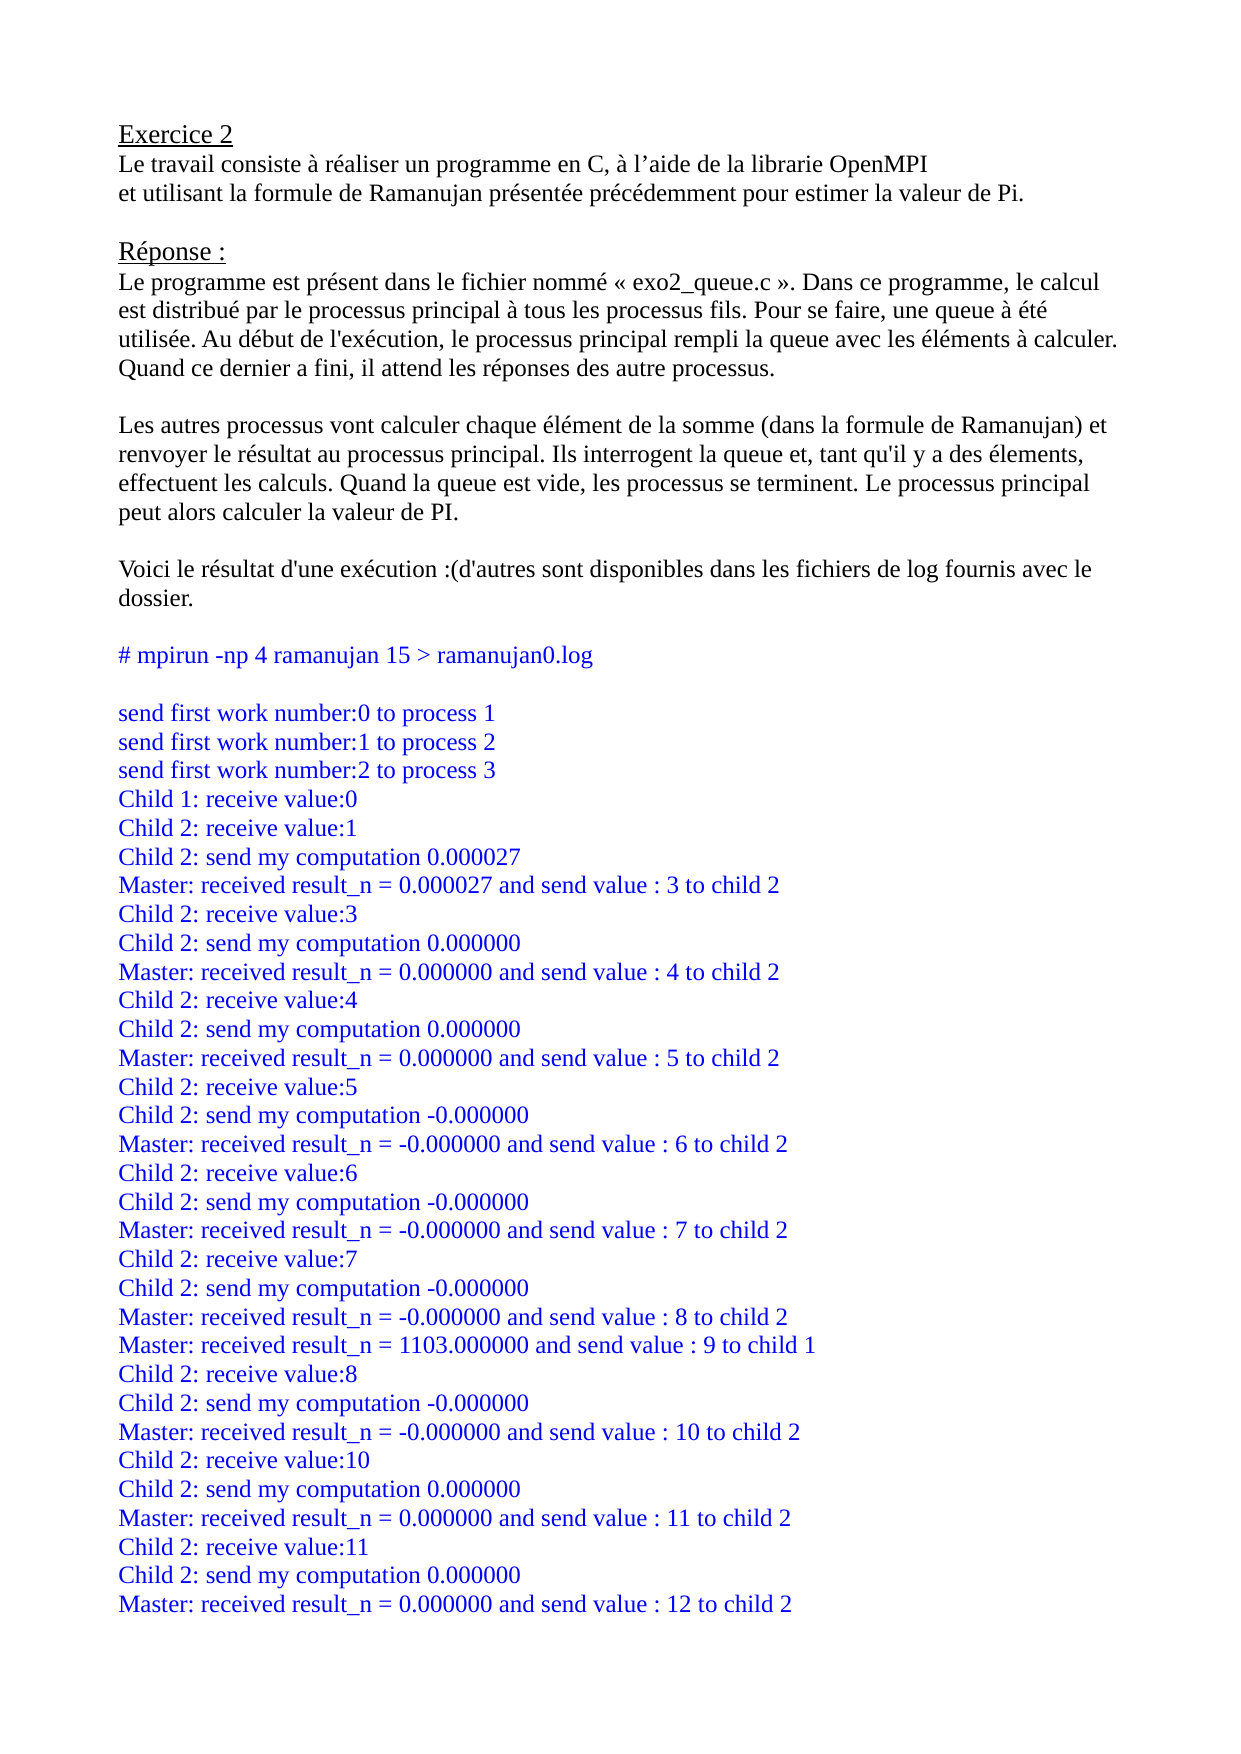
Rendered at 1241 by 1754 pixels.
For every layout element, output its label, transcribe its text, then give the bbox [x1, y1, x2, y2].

text Master: received result_n = 0.000000 and send value : 4 to child 2 [118, 957, 1122, 985]
text Master: received result_n = 0.000027 and send value : 3 to child 2 [118, 870, 1122, 899]
text Réponse : [118, 236, 1122, 267]
text Master: received result_n = -0.000000 and send value : 10 to child 2 [118, 1417, 1122, 1445]
text Child 2: receive value:8 [118, 1359, 1122, 1388]
text Master: received result_n = -0.000000 and send value : 8 to child 2 [118, 1302, 1122, 1330]
text Child 2: receive value:4 [118, 985, 1122, 1014]
text Child 2: send my computation 0.000000 [118, 1014, 1122, 1043]
text send first work number:1 to process 2 [118, 727, 1122, 755]
text Child 2: receive value:7 [118, 1244, 1122, 1273]
text Child 2: receive value:1 [118, 813, 1122, 842]
text send first work number:0 to process 1 [118, 698, 1122, 727]
text Master: received result_n = -0.000000 and send value : 7 to child 2 [118, 1215, 1122, 1244]
text send first work number:2 to process 3 [118, 755, 1122, 784]
text Child 2: receive value:11 [118, 1532, 1122, 1560]
text Child 2: receive value:5 [118, 1072, 1122, 1100]
text Master: received result_n = -0.000000 and send value : 6 to child 2 [118, 1129, 1122, 1158]
text Child 2: receive value:6 [118, 1158, 1122, 1187]
text Child 2: receive value:3 [118, 899, 1122, 928]
text Le travail consiste à réaliser un programme en C, à l’aide de la librarie OpenMPI [118, 149, 1122, 178]
text Le programme est présent dans le fichier nommé « exo2_queue.c ». Dans ce programme, le calcul est distribué par le processus principal à tous les processus fils. Pour se faire, une queue à été utilisée. Au début de l'exécution, le processus principal rempli la queue avec les éléments à calculer. [118, 267, 1122, 353]
text Master: received result_n = 0.000000 and send value : 11 to child 2 [118, 1503, 1122, 1532]
text Master: received result_n = 0.000000 and send value : 12 to child 2 [118, 1589, 1122, 1618]
text Child 2: send my computation -0.000000 [118, 1388, 1122, 1417]
text Child 2: send my computation 0.000027 [118, 842, 1122, 870]
text Child 2: send my computation 0.000000 [118, 1474, 1122, 1503]
text Voici le résultat d'une exécution :(d'autres sont disponibles dans les fichiers de log fournis avec le dossier. [118, 554, 1122, 612]
text Child 2: send my computation -0.000000 [118, 1100, 1122, 1129]
text Master: received result_n = 0.000000 and send value : 5 to child 2 [118, 1043, 1122, 1072]
text Exercice 2 [118, 118, 1122, 149]
text # mpirun -np 4 ramanujan 15 > ramanujan0.log [118, 640, 1122, 669]
text Child 2: send my computation 0.000000 [118, 928, 1122, 957]
text et utilisant la formule de Ramanujan présentée précédemment pour estimer la valeur de Pi. [118, 178, 1122, 207]
text Master: received result_n = 1103.000000 and send value : 9 to child 1 [118, 1330, 1122, 1359]
text Child 1: receive value:0 [118, 784, 1122, 813]
text Child 2: send my computation 0.000000 [118, 1560, 1122, 1589]
text Child 2: receive value:10 [118, 1445, 1122, 1474]
text Quand ce dernier a fini, il attend les réponses des autre processus. [118, 353, 1122, 382]
text Les autres processus vont calculer chaque élément de la somme (dans la formule de Ramanujan) et renvoyer le résultat au processus principal. Ils interrogent la queue et, tant qu'il y a des élements, effectuent les calculs. Quand la queue est vide, les processus se terminent. Le processus principal peut alors calculer la valeur de PI. [118, 410, 1122, 525]
text Child 2: send my computation -0.000000 [118, 1187, 1122, 1215]
text Child 2: send my computation -0.000000 [118, 1273, 1122, 1302]
